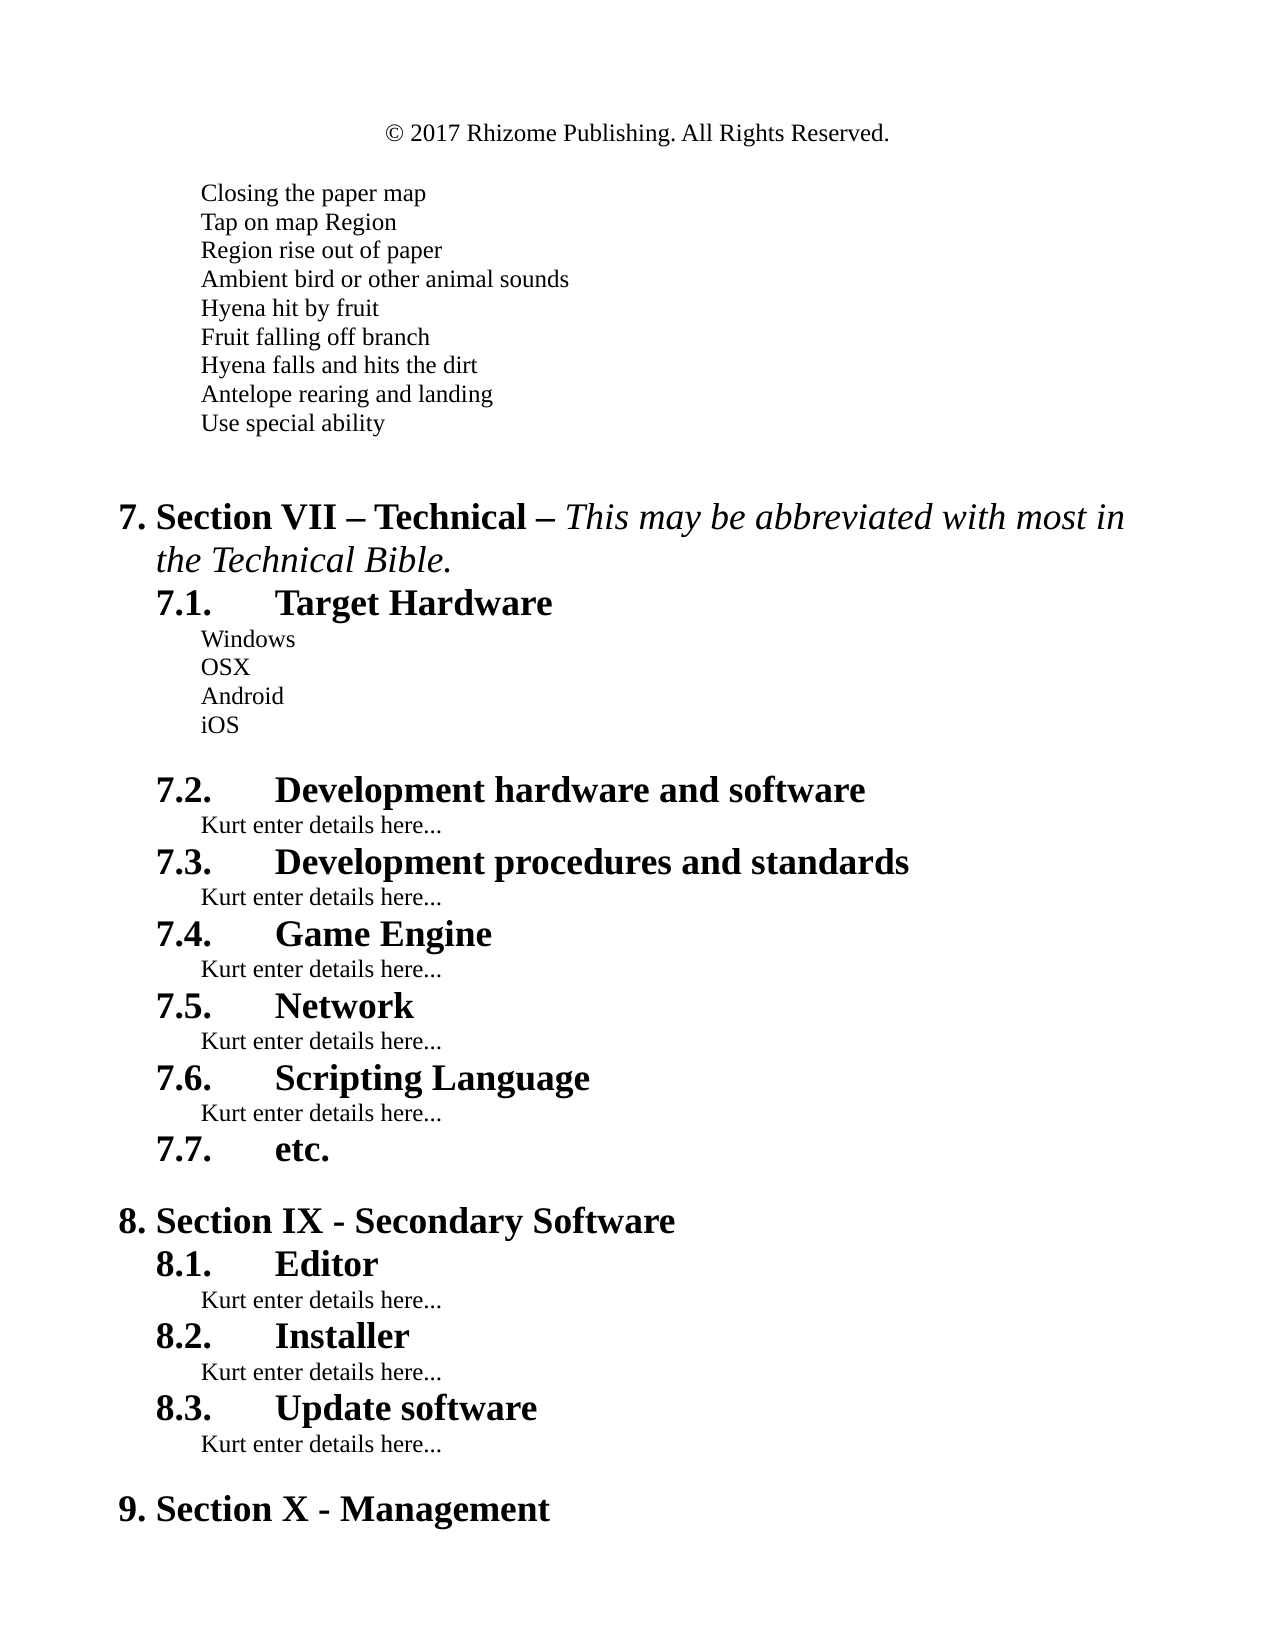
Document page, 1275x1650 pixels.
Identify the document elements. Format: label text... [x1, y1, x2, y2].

list Target Hardware [156, 581, 1157, 624]
list Installer [156, 1314, 1157, 1357]
list Editor [156, 1242, 1157, 1285]
list Tap on map Region [156, 207, 1157, 236]
list Section IX - Secondary Software [118, 1199, 1157, 1242]
list Development hardware and software [156, 767, 1157, 811]
list Kurt enter details here... [156, 1026, 1157, 1055]
list Kurt enter details here... [156, 1098, 1157, 1127]
list Fruit falling off branch [156, 322, 1157, 351]
list Section X - Management [118, 1486, 1157, 1529]
list Development procedures and standards [156, 839, 1157, 882]
list Hyena hit by fruit [156, 293, 1157, 322]
list Kurt enter details here... [156, 954, 1157, 983]
list Ambient bird or other animal sounds [156, 264, 1157, 293]
list etc. [156, 1127, 1157, 1170]
list Antelope rearing and landing [156, 379, 1157, 408]
list Use special ability [156, 408, 1157, 437]
list Kurt enter details here... [156, 811, 1157, 839]
list Section VII – Technical – This may be abbreviated with most in the Technical Bible. [118, 494, 1157, 581]
list Windows [156, 624, 1157, 652]
list Kurt enter details here... [156, 1429, 1157, 1457]
list Kurt enter details here... [156, 1285, 1157, 1314]
list Update software [156, 1386, 1157, 1429]
list Region rise out of paper [156, 236, 1157, 264]
list Android [156, 681, 1157, 710]
list Closing the paper map [156, 178, 1157, 207]
list Game Engine [156, 911, 1157, 954]
list iOS [156, 710, 1157, 739]
list OSX [156, 652, 1157, 681]
list Kurt enter details here... [156, 882, 1157, 911]
list Scripting Language [156, 1055, 1157, 1098]
list Kurt enter details here... [156, 1357, 1157, 1386]
list Network [156, 983, 1157, 1026]
list Hyena falls and hits the dirt [156, 351, 1157, 379]
